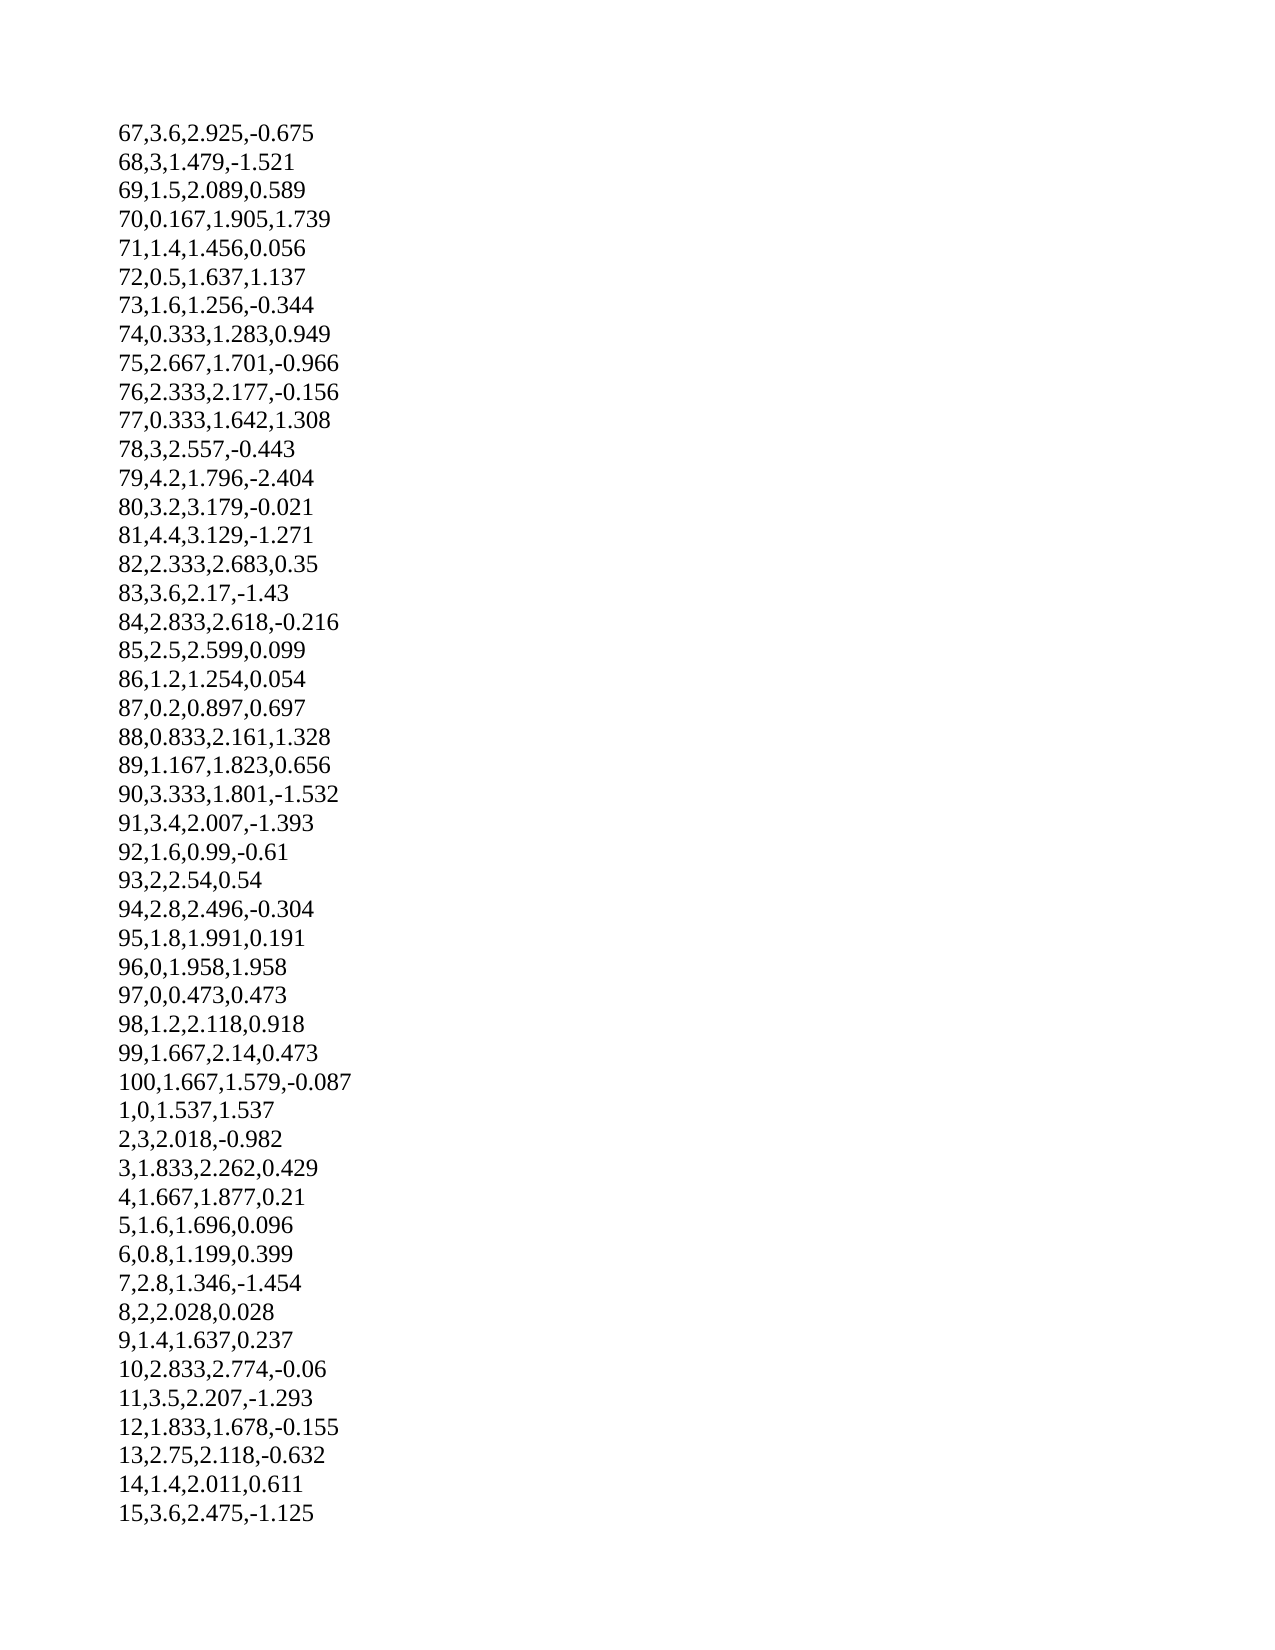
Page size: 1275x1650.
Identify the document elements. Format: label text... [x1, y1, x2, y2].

text 82,2.333,2.683,0.35 [118, 549, 1157, 578]
text 81,4.4,3.129,-1.271 [118, 521, 1157, 549]
text 67,3.6,2.925,-0.675 [118, 118, 1157, 147]
text 84,2.833,2.618,-0.216 [118, 607, 1157, 636]
text 13,2.75,2.118,-0.632 [118, 1441, 1157, 1469]
text 97,0,0.473,0.473 [118, 981, 1157, 1009]
text 88,0.833,2.161,1.328 [118, 722, 1157, 751]
text 83,3.6,2.17,-1.43 [118, 578, 1157, 607]
text 8,2,2.028,0.028 [118, 1297, 1157, 1326]
text 10,2.833,2.774,-0.06 [118, 1354, 1157, 1383]
text 9,1.4,1.637,0.237 [118, 1326, 1157, 1354]
text 79,4.2,1.796,-2.404 [118, 463, 1157, 492]
text 70,0.167,1.905,1.739 [118, 204, 1157, 233]
text 92,1.6,0.99,-0.61 [118, 837, 1157, 866]
text 94,2.8,2.496,-0.304 [118, 894, 1157, 923]
text 71,1.4,1.456,0.056 [118, 233, 1157, 262]
text 93,2,2.54,0.54 [118, 866, 1157, 894]
text 91,3.4,2.007,-1.393 [118, 808, 1157, 837]
text 4,1.667,1.877,0.21 [118, 1182, 1157, 1211]
text 7,2.8,1.346,-1.454 [118, 1268, 1157, 1297]
text 96,0,1.958,1.958 [118, 952, 1157, 981]
text 98,1.2,2.118,0.918 [118, 1009, 1157, 1038]
text 2,3,2.018,-0.982 [118, 1124, 1157, 1153]
text 74,0.333,1.283,0.949 [118, 319, 1157, 348]
text 95,1.8,1.991,0.191 [118, 923, 1157, 952]
text 86,1.2,1.254,0.054 [118, 664, 1157, 693]
text 76,2.333,2.177,-0.156 [118, 377, 1157, 406]
text 72,0.5,1.637,1.137 [118, 262, 1157, 291]
text 68,3,1.479,-1.521 [118, 147, 1157, 176]
text 5,1.6,1.696,0.096 [118, 1211, 1157, 1239]
text 85,2.5,2.599,0.099 [118, 636, 1157, 664]
text 6,0.8,1.199,0.399 [118, 1239, 1157, 1268]
text 12,1.833,1.678,-0.155 [118, 1412, 1157, 1441]
text 87,0.2,0.897,0.697 [118, 693, 1157, 722]
text 75,2.667,1.701,-0.966 [118, 348, 1157, 377]
text 80,3.2,3.179,-0.021 [118, 492, 1157, 521]
text 99,1.667,2.14,0.473 [118, 1038, 1157, 1067]
text 14,1.4,2.011,0.611 [118, 1469, 1157, 1498]
text 73,1.6,1.256,-0.344 [118, 291, 1157, 319]
text 78,3,2.557,-0.443 [118, 434, 1157, 463]
text 77,0.333,1.642,1.308 [118, 406, 1157, 434]
text 3,1.833,2.262,0.429 [118, 1153, 1157, 1182]
text 69,1.5,2.089,0.589 [118, 176, 1157, 204]
text 89,1.167,1.823,0.656 [118, 751, 1157, 779]
text 1,0,1.537,1.537 [118, 1096, 1157, 1124]
text 90,3.333,1.801,-1.532 [118, 779, 1157, 808]
text 11,3.5,2.207,-1.293 [118, 1383, 1157, 1412]
text 15,3.6,2.475,-1.125 [118, 1498, 1157, 1527]
text 100,1.667,1.579,-0.087 [118, 1067, 1157, 1096]
